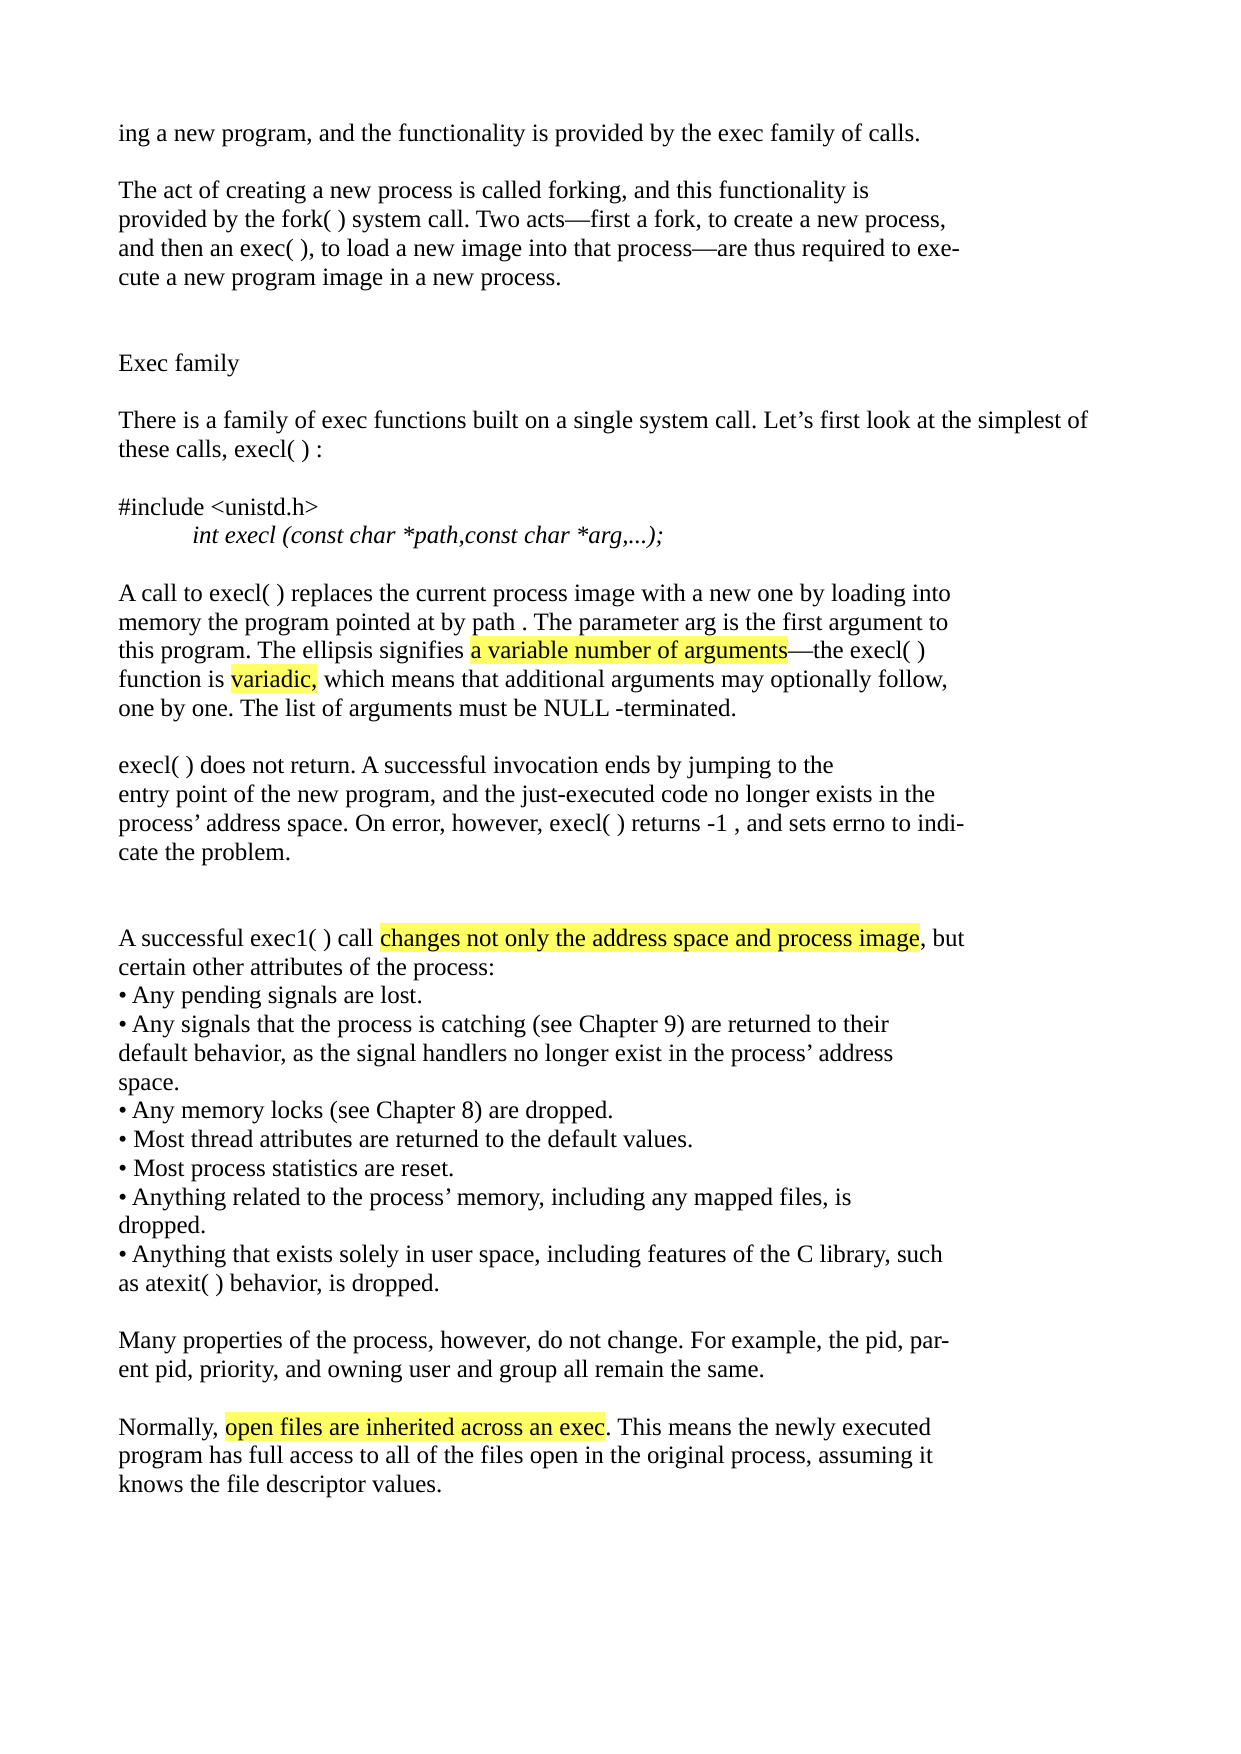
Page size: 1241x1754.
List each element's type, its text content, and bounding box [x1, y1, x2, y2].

text space. [118, 1067, 1122, 1096]
text cate the problem. [118, 837, 1122, 866]
text cute a new program image in a new process. [118, 262, 1122, 291]
text ent pid, priority, and owning user and group all remain the same. [118, 1354, 1122, 1383]
text ing a new program, and the functionality is provided by the exec family of calls. [118, 118, 1122, 147]
text dropped. [118, 1211, 1122, 1239]
text certain other attributes of the process: [118, 952, 1122, 981]
text function is variadic, which means that additional arguments may optionally follow, [118, 664, 1122, 693]
text • Any signals that the process is catching (see Chapter 9) are returned to their [118, 1009, 1122, 1038]
text • Any memory locks (see Chapter 8) are dropped. [118, 1096, 1122, 1124]
text Many properties of the process, however, do not change. For example, the pid, par- [118, 1326, 1122, 1354]
text as atexit( ) behavior, is dropped. [118, 1268, 1122, 1297]
text Exec family [118, 348, 1122, 377]
text • Any pending signals are lost. [118, 981, 1122, 1009]
text process’ address space. On error, however, execl( ) returns -1 , and sets errno to indi- [118, 808, 1122, 837]
text execl( ) does not return. A successful invocation ends by jumping to the [118, 751, 1122, 779]
text There is a family of exec functions built on a single system call. Let’s first look at the simplest of these calls, execl( ) : [118, 406, 1122, 463]
text A successful exec1( ) call changes not only the address space and process image, but [118, 923, 1122, 952]
text • Anything that exists solely in user space, including features of the C library, such [118, 1239, 1122, 1268]
text provided by the fork( ) system call. Two acts—first a fork, to create a new process, [118, 204, 1122, 233]
text • Anything related to the process’ memory, including any mapped files, is [118, 1182, 1122, 1211]
text knows the file descriptor values. [118, 1469, 1122, 1498]
text #include <unistd.h> [118, 492, 1122, 521]
text The act of creating a new process is called forking, and this functionality is [118, 176, 1122, 204]
text • Most thread attributes are returned to the default values. [118, 1124, 1122, 1153]
text int execl (const char *path,const char *arg,...); [118, 521, 1122, 549]
text program has full access to all of the files open in the original process, assuming it [118, 1441, 1122, 1469]
text and then an exec( ), to load a new image into that process—are thus required to exe- [118, 233, 1122, 262]
text default behavior, as the signal handlers no longer exist in the process’ address [118, 1038, 1122, 1067]
text A call to execl( ) replaces the current process image with a new one by loading into [118, 578, 1122, 607]
text memory the program pointed at by path . The parameter arg is the first argument to [118, 607, 1122, 636]
text one by one. The list of arguments must be NULL -terminated. [118, 693, 1122, 722]
text entry point of the new program, and the just-executed code no longer exists in the [118, 779, 1122, 808]
text Normally, open files are inherited across an exec. This means the newly executed [118, 1412, 1122, 1441]
text • Most process statistics are reset. [118, 1153, 1122, 1182]
text this program. The ellipsis signifies a variable number of arguments—the execl( ) [118, 636, 1122, 664]
